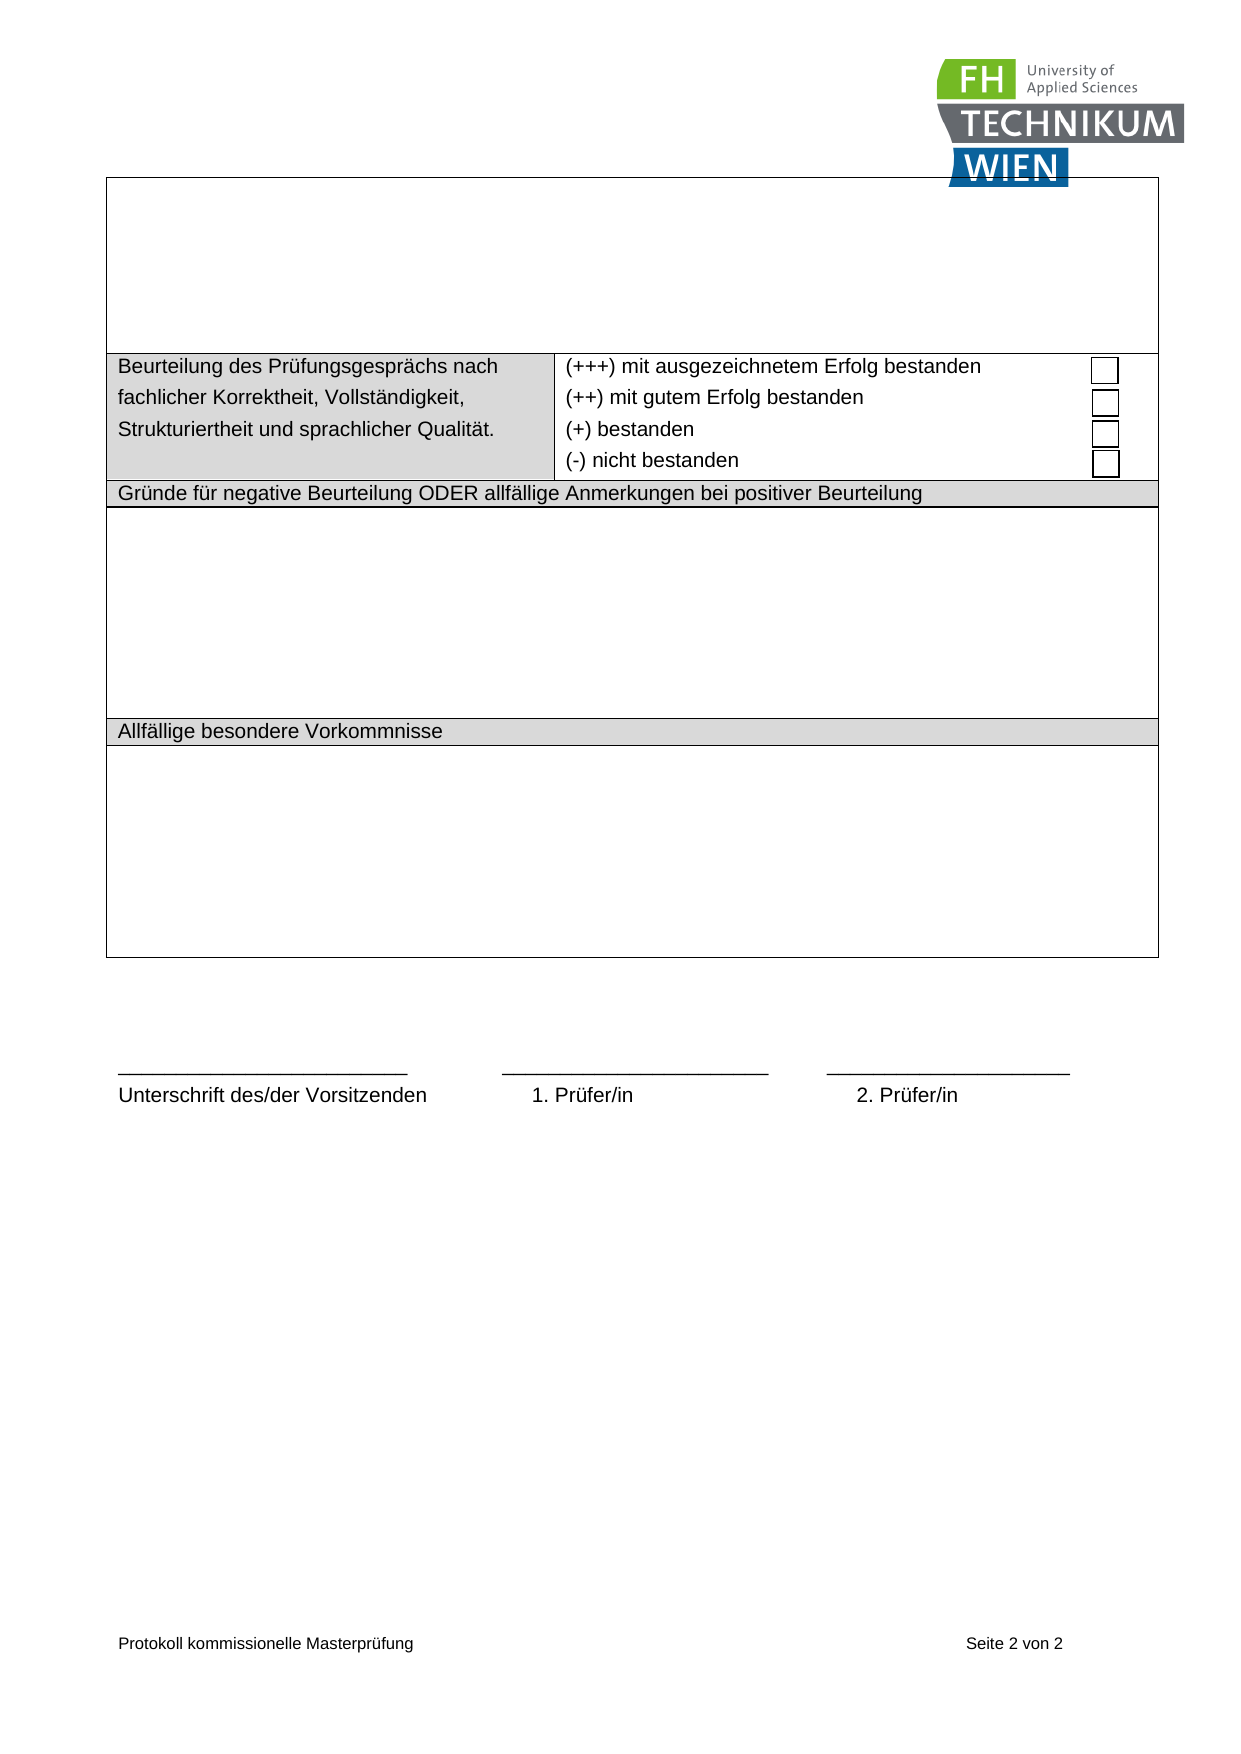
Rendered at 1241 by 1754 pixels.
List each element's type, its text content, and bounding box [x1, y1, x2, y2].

table_cell [107, 178, 1158, 353]
picture [936, 178, 1158, 187]
table_cell [107, 508, 1158, 718]
picture [936, 59, 1185, 187]
text _________________________ _______________________ _____________________ [118, 1052, 1122, 1076]
text Unterschrift des/der Vorsitzenden 1. Prüfer/in 2. Prüfer/in [118, 1083, 1122, 1107]
table_cell (+++) mit ausgezeichnetem Erfolg bestanden (++) mit gutem Erfolg bestanden (+) bestanden (-) nicht bestanden [555, 354, 1158, 479]
table_cell [107, 746, 1158, 957]
table_cell Allfällige besondere Vorkommnisse [107, 719, 1158, 745]
table_cell Gründe für negative Beurteilung ODER allfällige Anmerkungen bei positiver Beurteilung [107, 481, 1158, 506]
table_cell Beurteilung des Prüfungsgesprächs nach fachlicher Korrektheit, Vollständigkeit, Strukturiertheit und sprachlicher Qualität. [107, 354, 554, 479]
